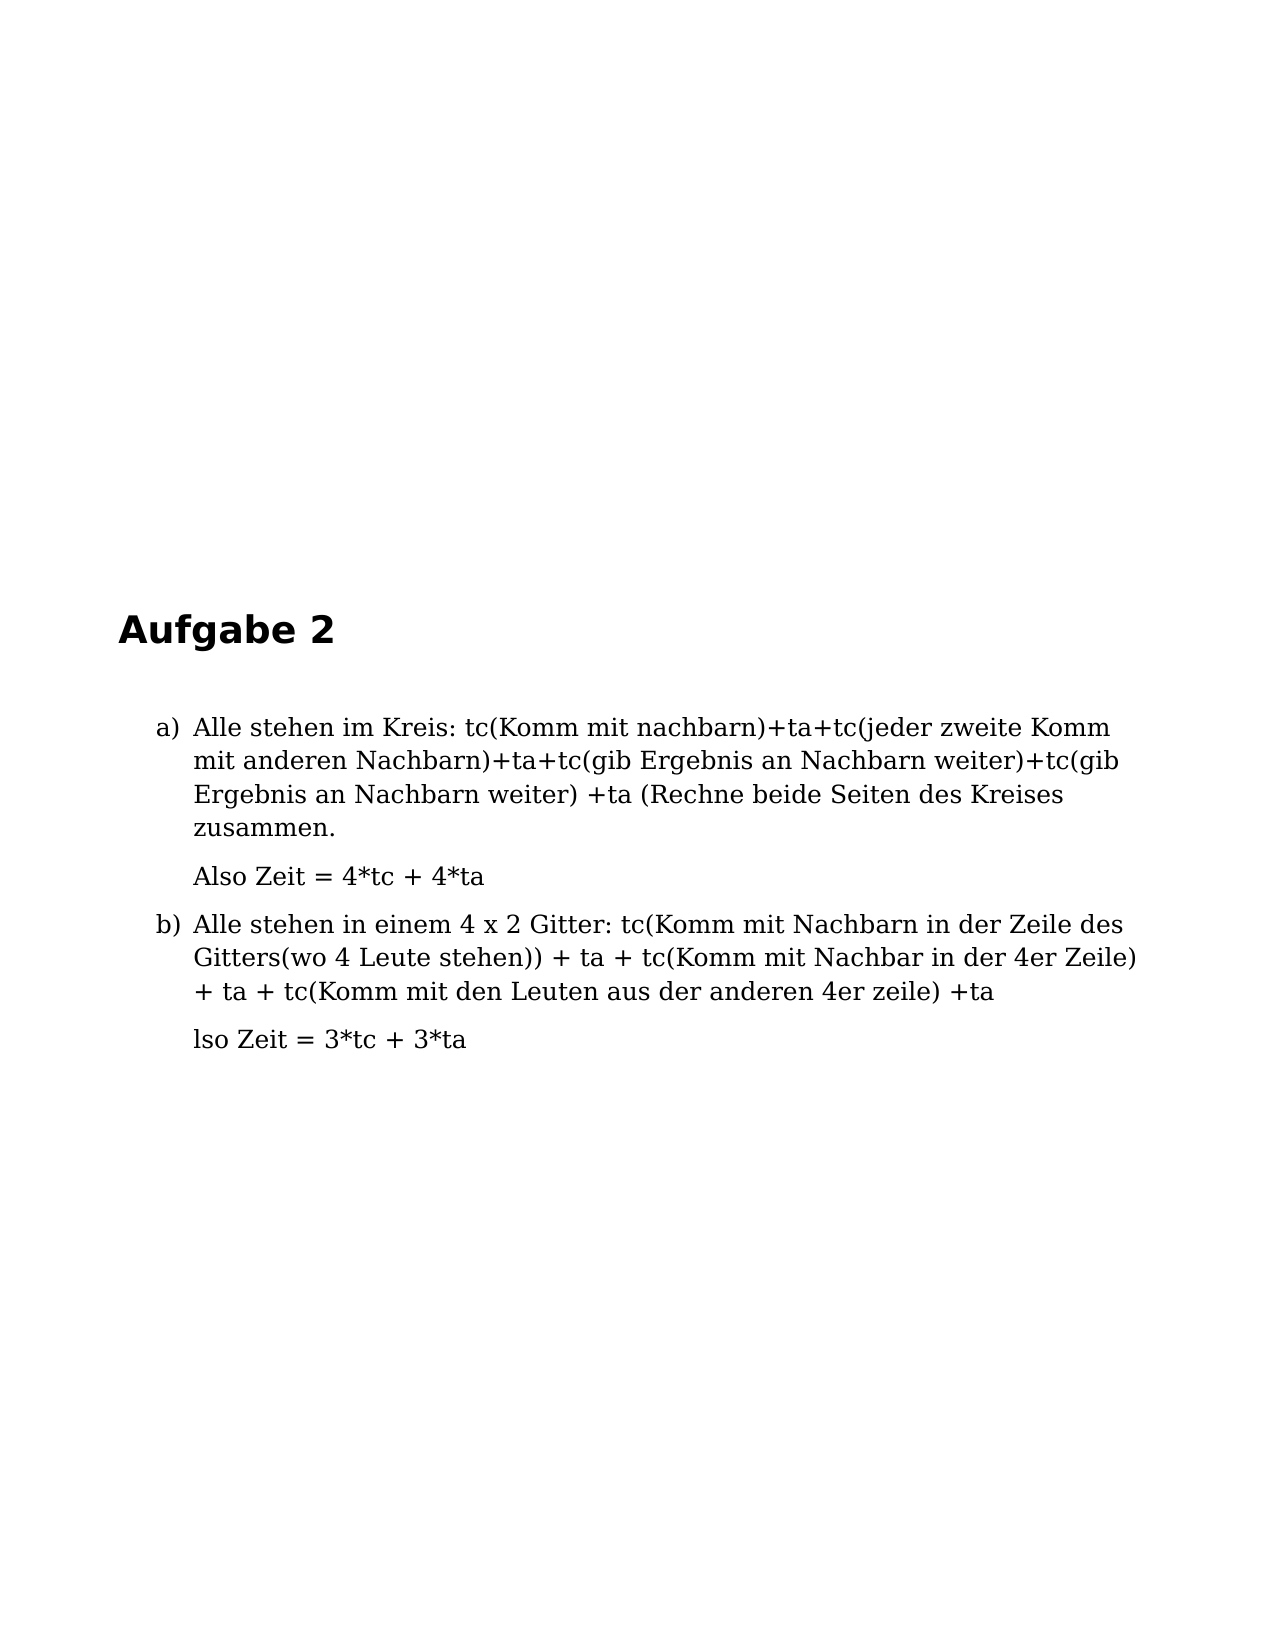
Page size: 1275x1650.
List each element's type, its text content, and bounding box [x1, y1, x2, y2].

list Alle stehen im Kreis: tc(Komm mit nachbarn)+ta+tc(jeder zweite Komm mit anderen Nachbarn)+ta+tc(gib Ergebnis an Nachbarn weiter)+tc(gib Ergebnis an Nachbarn weiter) +ta (Rechne beide Seiten des Kreises zusammen. [156, 713, 1157, 843]
list lso Zeit = 3*tc + 3*ta [156, 1025, 1157, 1054]
list Also Zeit = 4*tc + 4*ta [156, 862, 1157, 891]
list Alle stehen in einem 4 x 2 Gitter: tc(Komm mit Nachbarn in der Zeile des Gitters(wo 4 Leute stehen)) + ta + tc(Komm mit Nachbar in der 4er Zeile) + ta + tc(Komm mit den Leuten aus der anderen 4er zeile) +ta [156, 910, 1157, 1006]
subtitle Aufgabe 2 [118, 608, 1157, 652]
